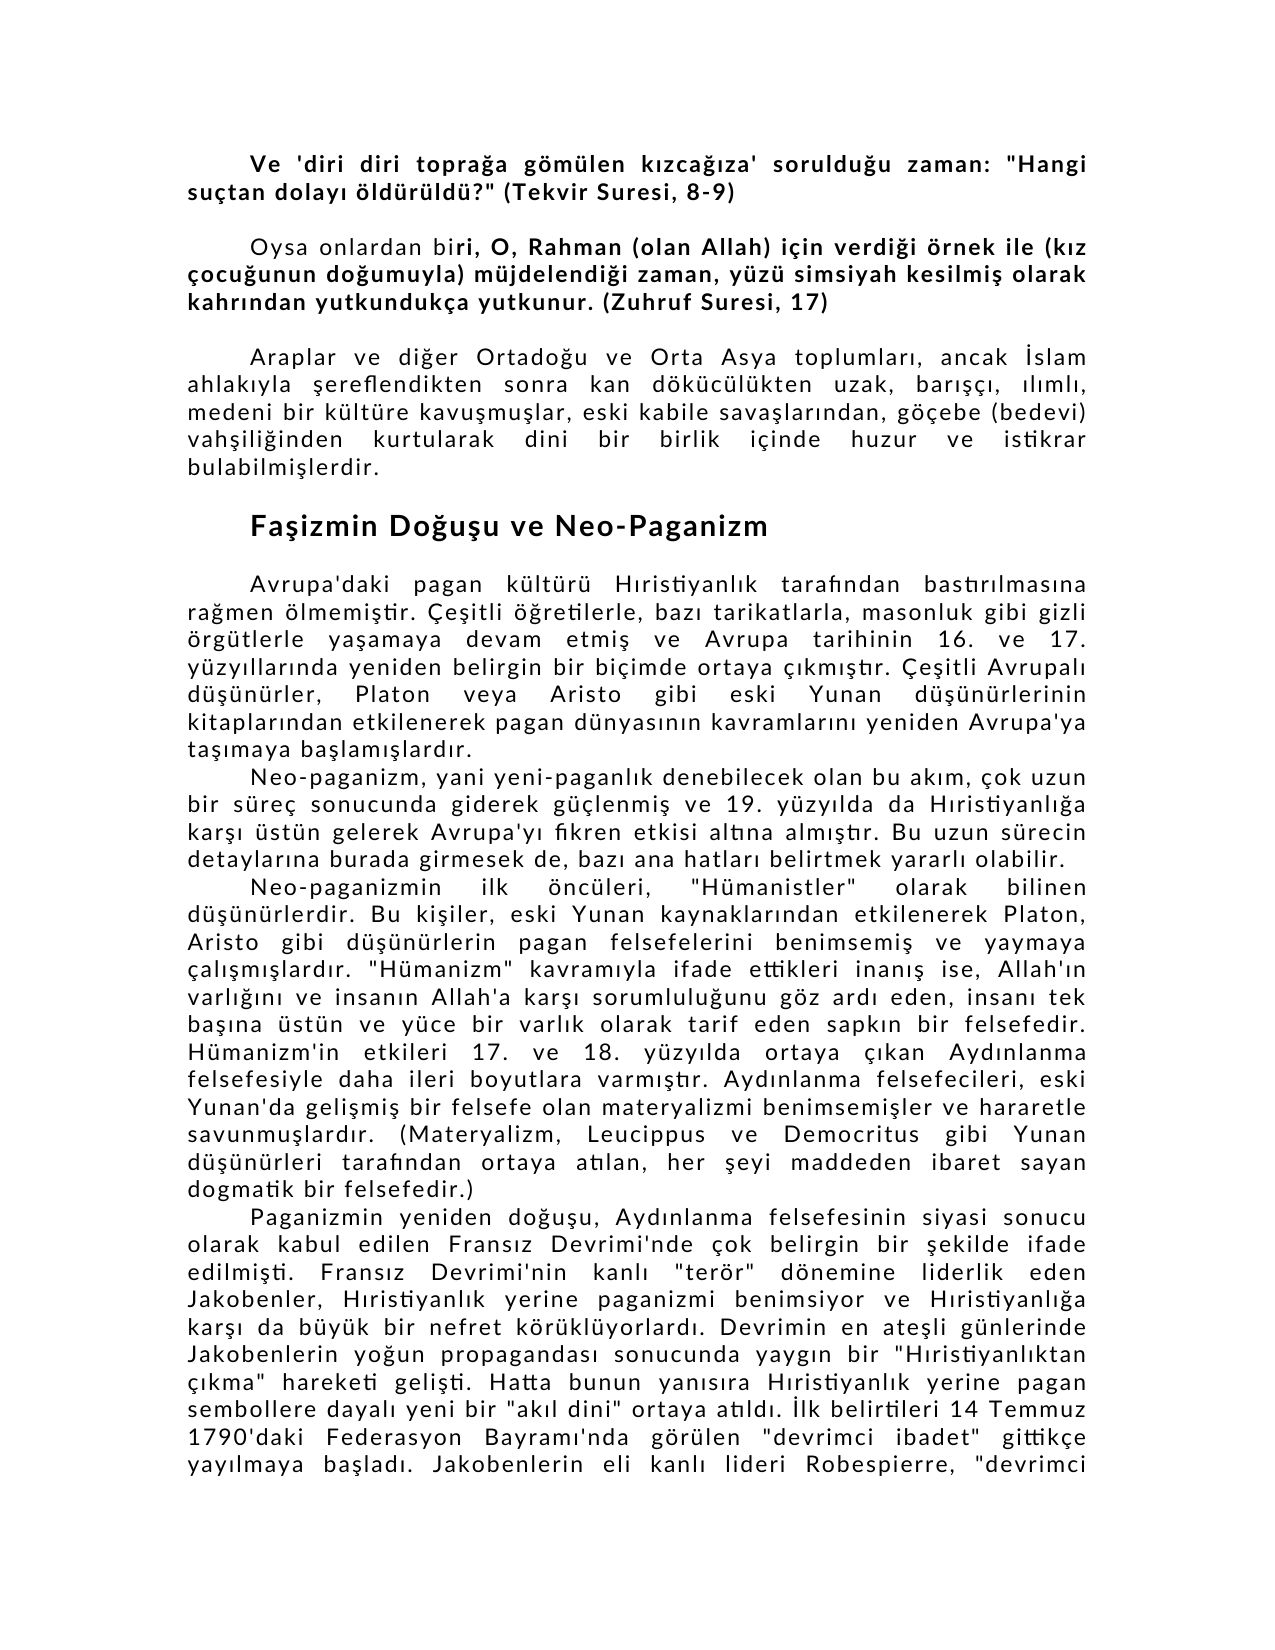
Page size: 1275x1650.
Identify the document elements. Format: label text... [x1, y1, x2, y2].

text Paganizmin yeniden doğuşu, Aydınlanma felsefesinin siyasi sonucu olarak kabul edilen Fransız Devrimi'nde çok belirgin bir şekilde ifade edilmişti. Fransız Devrimi'nin kanlı "terör" dönemine liderlik eden Jakobenler, Hıristiyanlık yerine paganizmi benimsiyor ve Hıristiyanlığa karşı da büyük bir nefret körüklüyorlardı. Devrimin en ateşli günlerinde Jakobenlerin yoğun propagandası sonucunda yaygın bir "Hıristiyanlıktan çıkma" hareketi gelişti. Hatta bunun yanısıra Hıristiyanlık yerine pagan sembollere dayalı yeni bir "akıl dini" ortaya atıldı. İlk belirtileri 14 Temmuz 1790'daki Federasyon Bayramı'nda görülen "devrimci ibadet" gittikçe yayılmaya başladı. Jakobenlerin eli kanlı lideri Robespierre, "devrimci [187, 1202, 1087, 1477]
text Ve 'diri diri toprağa gömülen kızcağıza' sorulduğu zaman: "Hangi suçtan dolayı öldürüldü?" (Tekvir Suresi, 8-9) [187, 150, 1087, 205]
text Faşizmin Doğuşu ve Neo-Paganizm [187, 507, 1087, 542]
text Oysa onlardan biri, O, Rahman (olan Allah) için verdiği örnek ile (kız çocuğunun doğumuyla) müjdelendiği zaman, yüzü simsiyah kesilmiş olarak kahrından yutkundukça yutkunur. (Zuhruf Suresi, 17) [187, 232, 1087, 315]
text Neo-paganizm, yani yeni-paganlık denebilecek olan bu akım, çok uzun bir süreç sonucunda giderek güçlenmiş ve 19. yüzyılda da Hıristiyanlığa karşı üstün gelerek Avrupa'yı fikren etkisi altına almıştır. Bu uzun sürecin detaylarına burada girmesek de, bazı ana hatları belirtmek yararlı olabilir. [187, 762, 1087, 872]
text Neo-paganizmin ilk öncüleri, "Hümanistler" olarak bilinen düşünürlerdir. Bu kişiler, eski Yunan kaynaklarından etkilenerek Platon, Aristo gibi düşünürlerin pagan felsefelerini benimsemiş ve yaymaya çalışmışlardır. "Hümanizm" kavramıyla ifade ettikleri inanış ise, Allah'ın varlığını ve insanın Allah'a karşı sorumluluğunu göz ardı eden, insanı tek başına üstün ve yüce bir varlık olarak tarif eden sapkın bir felsefedir. Hümanizm'in etkileri 17. ve 18. yüzyılda ortaya çıkan Aydınlanma felsefesiyle daha ileri boyutlara varmıştır. Aydınlanma felsefecileri, eski Yunan'da gelişmiş bir felsefe olan materyalizmi benimsemişler ve hararetle savunmuşlardır. (Materyalizm, Leucippus ve Democritus gibi Yunan düşünürleri tarafından ortaya atılan, her şeyi maddeden ibaret sayan dogmatik bir felsefedir.) [187, 872, 1087, 1202]
text Araplar ve diğer Ortadoğu ve Orta Asya toplumları, ancak İslam ahlakıyla şereflendikten sonra kan dökücülükten uzak, barışçı, ılımlı, medeni bir kültüre kavuşmuşlar, eski kabile savaşlarından, göçebe (bedevi) vahşiliğinden kurtularak dini bir birlik içinde huzur ve istikrar bulabilmişlerdir. [187, 342, 1087, 480]
text Avrupa'daki pagan kültürü Hıristiyanlık tarafından bastırılmasına rağmen ölmemiştir. Çeşitli öğretilerle, bazı tarikatlarla, masonluk gibi gizli örgütlerle yaşamaya devam etmiş ve Avrupa tarihinin 16. ve 17. yüzyıllarında yeniden belirgin bir biçimde ortaya çıkmıştır. Çeşitli Avrupalı düşünürler, Platon veya Aristo gibi eski Yunan düşünürlerinin kitaplarından etkilenerek pagan dünyasının kavramlarını yeniden Avrupa'ya taşımaya başlamışlardır. [187, 570, 1087, 762]
